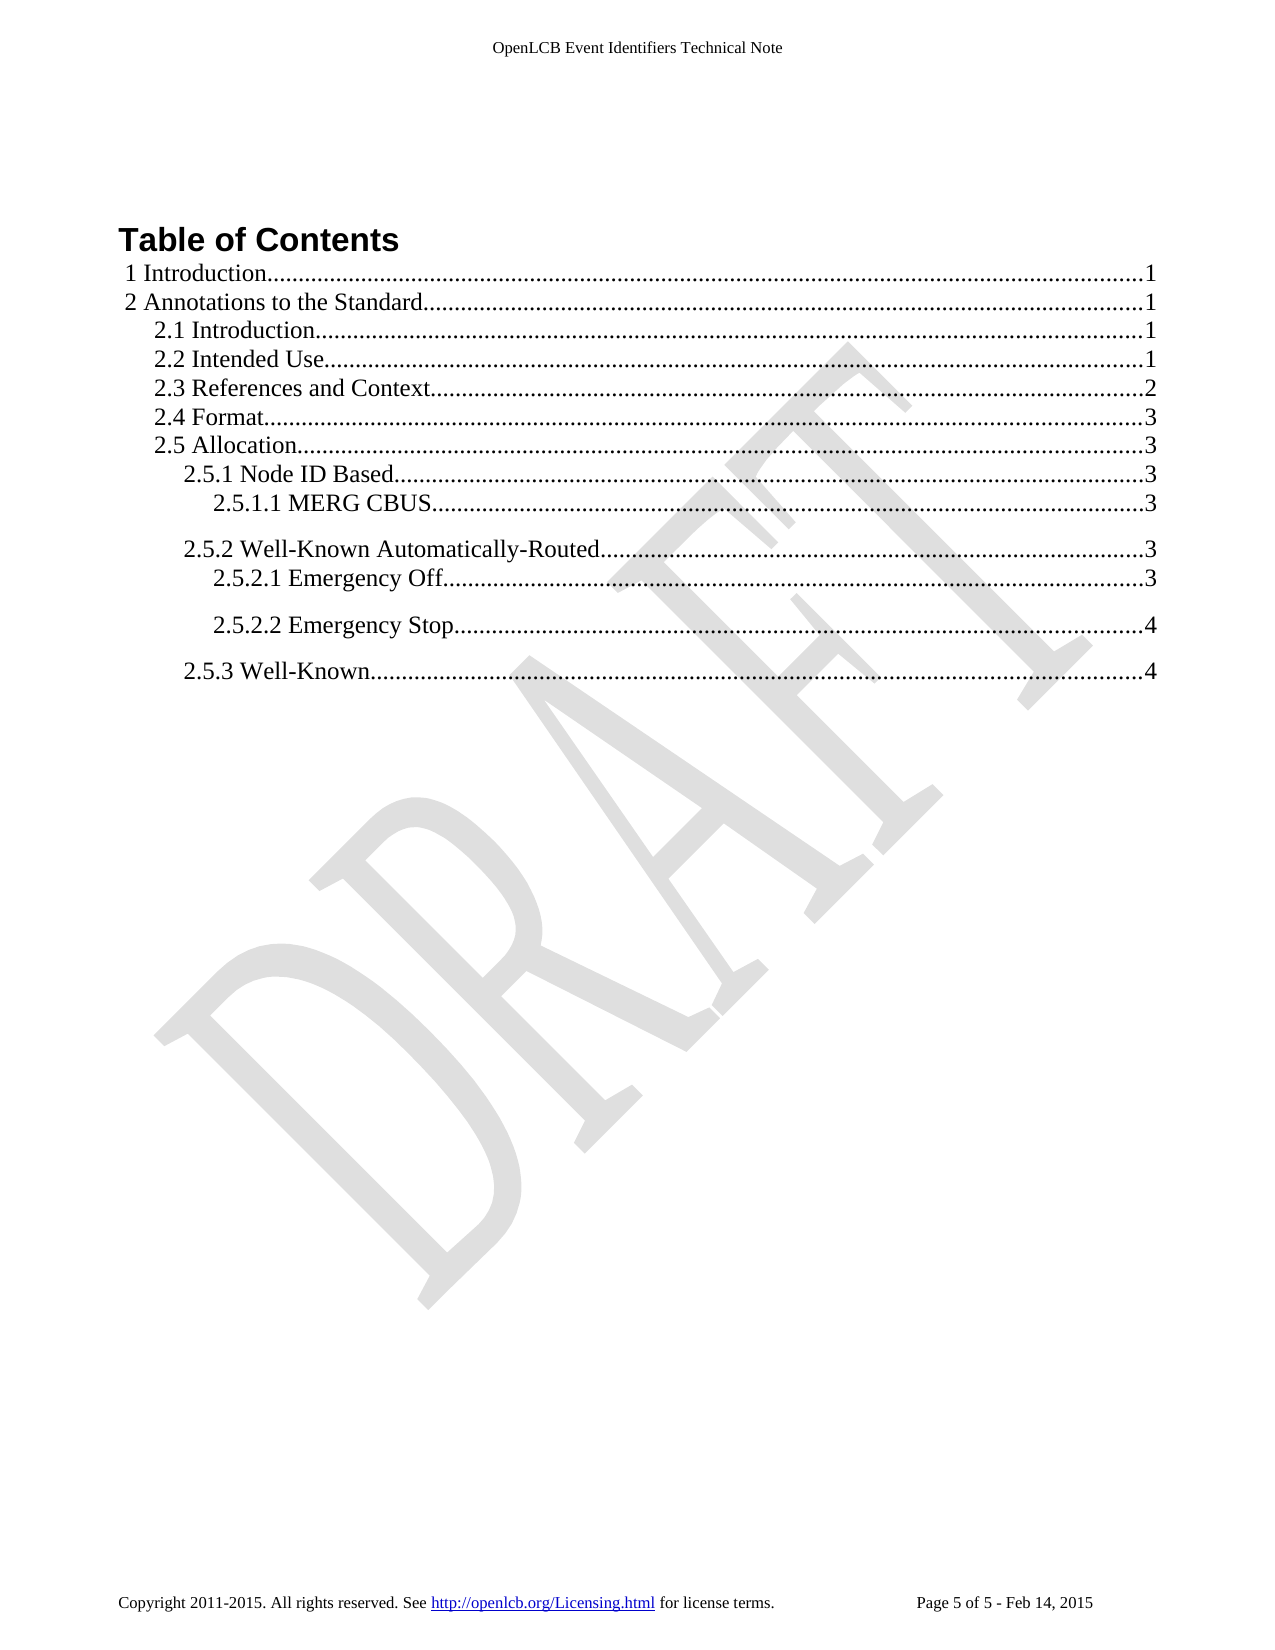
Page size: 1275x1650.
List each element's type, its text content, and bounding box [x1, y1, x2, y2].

text 2.5.1 Node ID Based 3 [177, 459, 746, 488]
text 2.5.2 Well-Known Automatically-Routed 3 [665, 534, 924, 563]
text 2.5.2.2 Emergency Stop 4 [207, 610, 698, 638]
text 2.5.1 Node ID Based 3 [757, 459, 849, 488]
text 2 Annotations to the Standard 1 [118, 287, 1157, 316]
text 2.3 References and Context 2 [825, 374, 891, 402]
text 2.5.3 Well-Known 4 [808, 656, 1033, 685]
text 2.5.1.1 MERG CBUS 3 [892, 488, 1157, 517]
text 2.5.3 Well-Known 4 [177, 656, 527, 685]
text 2.5.2.1 Emergency Off 3 [967, 563, 1157, 592]
text 2.5.1 Node ID Based 3 [863, 459, 1157, 488]
text 2.4 Format 3 [148, 402, 786, 431]
text 2.5.2.2 Emergency Stop 4 [815, 610, 999, 638]
text 2.1 Introduction 1 [148, 316, 1157, 344]
text 2.5.1.1 MERG CBUS 3 [767, 488, 878, 517]
text 1 Introduction 1 [118, 258, 1157, 287]
text 2.5.2.2 Emergency Stop 4 [713, 610, 818, 638]
text 2.3 References and Context 2 [881, 373, 1157, 402]
text 2.2 Intended Use 1 [148, 344, 844, 373]
text 2.5.3 Well-Known 4 [759, 656, 797, 675]
text 2.5.2 Well-Known Automatically-Routed 3 [177, 534, 654, 563]
text 2.5.2.1 Emergency Off 3 [666, 563, 953, 592]
text 2.5.2 Well-Known Automatically-Routed 3 [938, 534, 1157, 563]
text 2.5.2.1 Emergency Off 3 [207, 563, 625, 592]
text 2.5 Allocation 3 [148, 431, 757, 459]
subtitle Table of Contents [118, 220, 1157, 258]
text 2.5.2.2 Emergency Stop 4 [1014, 610, 1157, 638]
text 2.5.3 Well-Known 4 [533, 656, 745, 685]
text 2.4 Format 3 [815, 402, 1157, 431]
text 2.3 References and Context 2 [148, 373, 815, 402]
text 2.5 Allocation 3 [835, 431, 1157, 459]
text 2.5.1.1 MERG CBUS 3 [726, 488, 775, 517]
text 2.5.1.1 MERG CBUS 3 [207, 488, 700, 517]
text 2.5.3 Well-Known 4 [1055, 656, 1157, 685]
text 2.2 Intended Use 1 [852, 344, 1157, 373]
text 2.5 Allocation 3 [769, 432, 820, 459]
